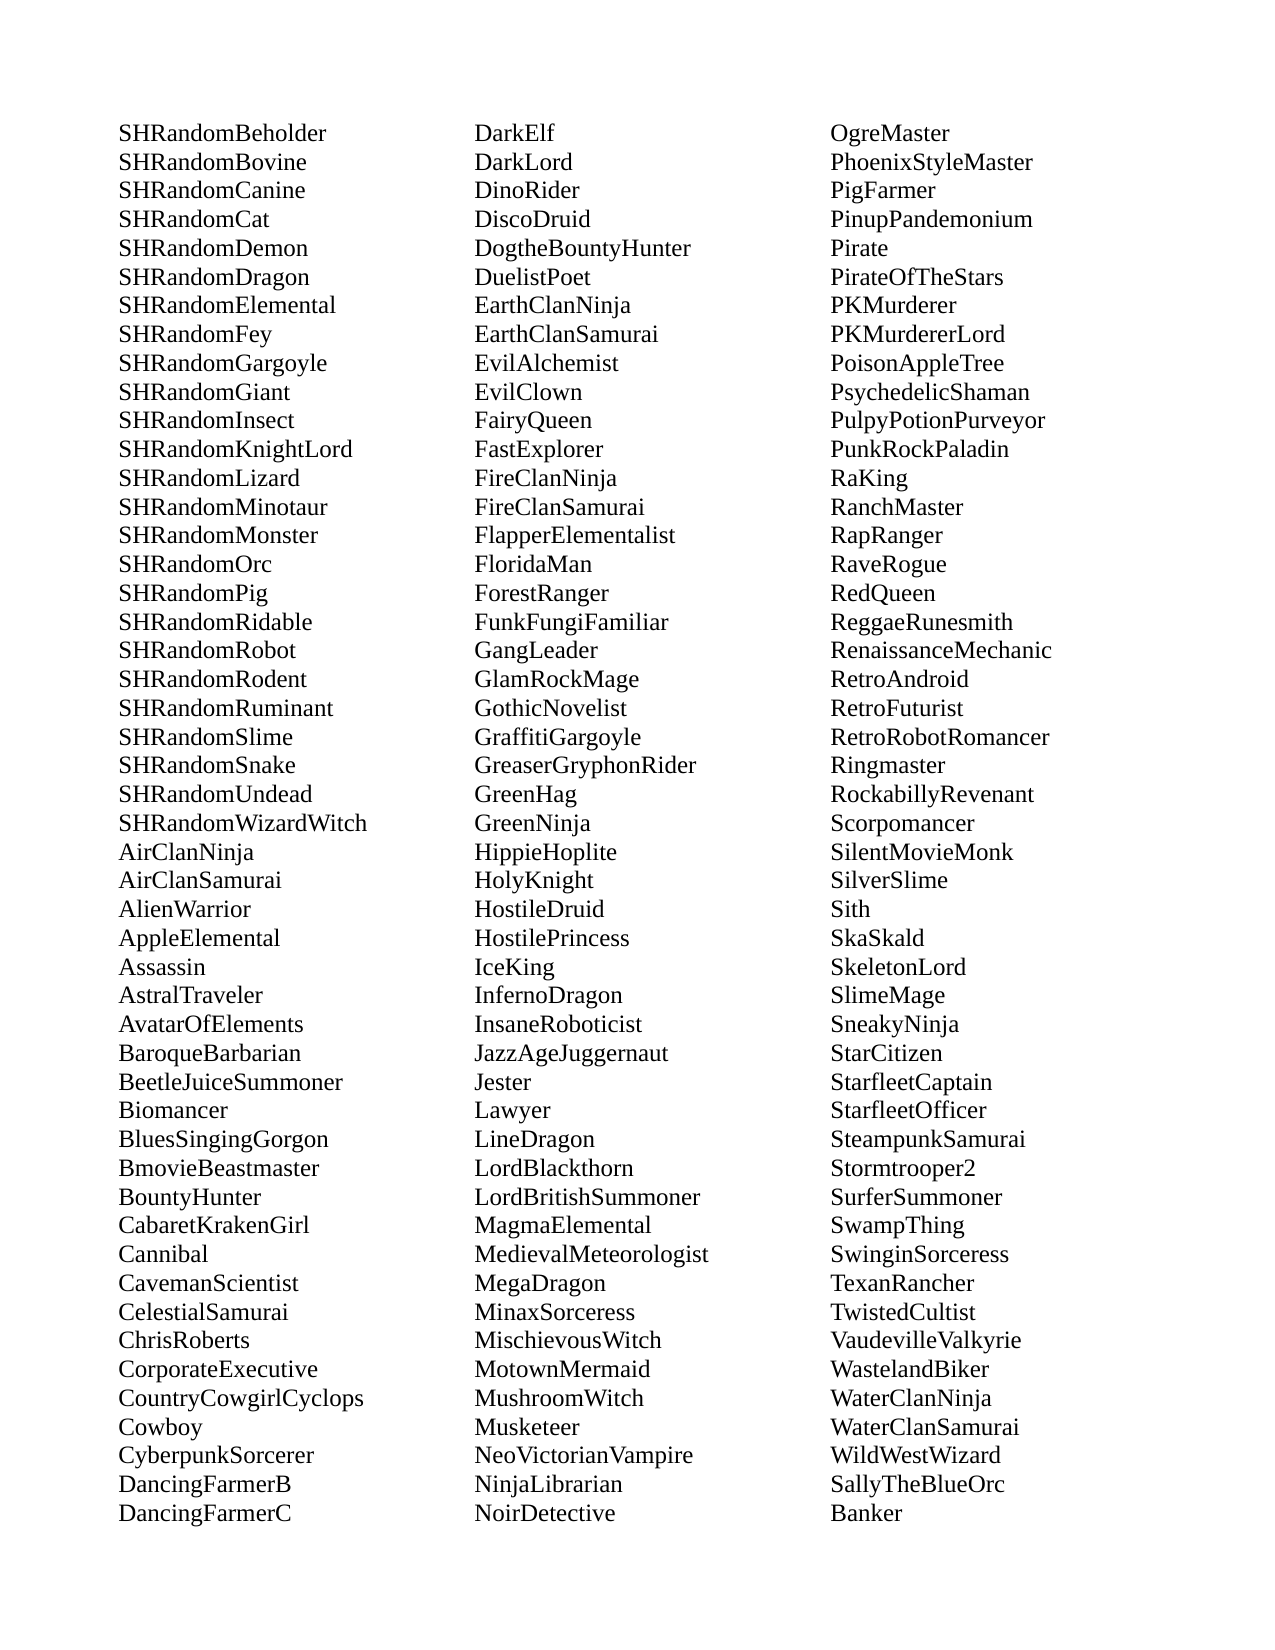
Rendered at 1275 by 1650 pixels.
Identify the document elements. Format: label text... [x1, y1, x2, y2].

text SHRandomBeholder [118, 118, 445, 147]
text SHRandomGiant [118, 377, 445, 406]
text GothicNovelist [474, 693, 801, 722]
text RedQueen [830, 578, 1157, 607]
text SlimeMage [830, 981, 1157, 1009]
text Biomancer [118, 1096, 445, 1124]
text BountyHunter [118, 1182, 445, 1211]
text PsychedelicShaman [830, 377, 1157, 406]
text LordBritishSummoner [474, 1182, 801, 1211]
text RetroRobotRomancer [830, 722, 1157, 751]
text FlapperElementalist [474, 521, 801, 549]
text AlienWarrior [118, 894, 445, 923]
text Scorpomancer [830, 808, 1157, 837]
text EarthClanSamurai [474, 319, 801, 348]
text CelestialSamurai [118, 1297, 445, 1326]
text RetroAndroid [830, 664, 1157, 693]
text DuelistPoet [474, 262, 801, 291]
text CabaretKrakenGirl [118, 1211, 445, 1239]
text SHRandomFey [118, 319, 445, 348]
text SHRandomInsect [118, 406, 445, 434]
text SHRandomWizardWitch [118, 808, 445, 837]
text SHRandomOrc [118, 549, 445, 578]
text RaKing [830, 463, 1157, 492]
text RockabillyRevenant [830, 779, 1157, 808]
text SwinginSorceress [830, 1239, 1157, 1268]
text SHRandomBovine [118, 147, 445, 176]
text GreaserGryphonRider [474, 751, 801, 779]
text SHRandomRuminant [118, 693, 445, 722]
text Musketeer [474, 1412, 801, 1441]
text AvatarOfElements [118, 1009, 445, 1038]
text DarkElf [474, 118, 801, 147]
text SHRandomRobot [118, 636, 445, 664]
text ReggaeRunesmith [830, 607, 1157, 636]
text SHRandomDemon [118, 233, 445, 262]
text SneakyNinja [830, 1009, 1157, 1038]
text HostilePrincess [474, 923, 801, 952]
text InfernoDragon [474, 981, 801, 1009]
text Pirate [830, 233, 1157, 262]
text SHRandomKnightLord [118, 434, 445, 463]
text Assassin [118, 952, 445, 981]
text RenaissanceMechanic [830, 636, 1157, 664]
text PulpyPotionPurveyor [830, 406, 1157, 434]
text MushroomWitch [474, 1383, 801, 1412]
text StarfleetOfficer [830, 1096, 1157, 1124]
text PoisonAppleTree [830, 348, 1157, 377]
text FastExplorer [474, 434, 801, 463]
text DogtheBountyHunter [474, 233, 801, 262]
text RanchMaster [830, 492, 1157, 521]
text ForestRanger [474, 578, 801, 607]
text LineDragon [474, 1124, 801, 1153]
text AirClanSamurai [118, 866, 445, 894]
text SilverSlime [830, 866, 1157, 894]
text SHRandomLizard [118, 463, 445, 492]
text GraffitiGargoyle [474, 722, 801, 751]
text DancingFarmerB [118, 1469, 445, 1498]
text TwistedCultist [830, 1297, 1157, 1326]
text BmovieBeastmaster [118, 1153, 445, 1182]
text PKMurdererLord [830, 319, 1157, 348]
text Banker [830, 1498, 1157, 1527]
text StarfleetCaptain [830, 1067, 1157, 1096]
text FloridaMan [474, 549, 801, 578]
text PigFarmer [830, 176, 1157, 204]
text BeetleJuiceSummoner [118, 1067, 445, 1096]
text GlamRockMage [474, 664, 801, 693]
text SHRandomRidable [118, 607, 445, 636]
text MinaxSorceress [474, 1297, 801, 1326]
text BaroqueBarbarian [118, 1038, 445, 1067]
text Jester [474, 1067, 801, 1096]
text WaterClanSamurai [830, 1412, 1157, 1441]
text SHRandomMinotaur [118, 492, 445, 521]
text DiscoDruid [474, 204, 801, 233]
text WildWestWizard [830, 1441, 1157, 1469]
text SwampThing [830, 1211, 1157, 1239]
text BluesSingingGorgon [118, 1124, 445, 1153]
text LordBlackthorn [474, 1153, 801, 1182]
text SkeletonLord [830, 952, 1157, 981]
text SHRandomPig [118, 578, 445, 607]
text SHRandomDragon [118, 262, 445, 291]
text SallyTheBlueOrc [830, 1469, 1157, 1498]
text SHRandomSnake [118, 751, 445, 779]
text SHRandomGargoyle [118, 348, 445, 377]
text DinoRider [474, 176, 801, 204]
text ChrisRoberts [118, 1326, 445, 1354]
text MedievalMeteorologist [474, 1239, 801, 1268]
text EarthClanNinja [474, 291, 801, 319]
text EvilAlchemist [474, 348, 801, 377]
text FairyQueen [474, 406, 801, 434]
text NeoVictorianVampire [474, 1441, 801, 1469]
text JazzAgeJuggernaut [474, 1038, 801, 1067]
text HostileDruid [474, 894, 801, 923]
text WastelandBiker [830, 1354, 1157, 1383]
text IceKing [474, 952, 801, 981]
text StarCitizen [830, 1038, 1157, 1067]
text PunkRockPaladin [830, 434, 1157, 463]
text GreenNinja [474, 808, 801, 837]
text SkaSkald [830, 923, 1157, 952]
text SHRandomCat [118, 204, 445, 233]
text Sith [830, 894, 1157, 923]
text FunkFungiFamiliar [474, 607, 801, 636]
text TexanRancher [830, 1268, 1157, 1297]
text GangLeader [474, 636, 801, 664]
text GreenHag [474, 779, 801, 808]
text SHRandomMonster [118, 521, 445, 549]
text Lawyer [474, 1096, 801, 1124]
text InsaneRoboticist [474, 1009, 801, 1038]
text FireClanSamurai [474, 492, 801, 521]
text SHRandomRodent [118, 664, 445, 693]
text AppleElemental [118, 923, 445, 952]
text Cannibal [118, 1239, 445, 1268]
text MischievousWitch [474, 1326, 801, 1354]
text HippieHoplite [474, 837, 801, 866]
text MagmaElemental [474, 1211, 801, 1239]
text WaterClanNinja [830, 1383, 1157, 1412]
text CyberpunkSorcerer [118, 1441, 445, 1469]
text SilentMovieMonk [830, 837, 1157, 866]
text DarkLord [474, 147, 801, 176]
text AirClanNinja [118, 837, 445, 866]
text CorporateExecutive [118, 1354, 445, 1383]
text Ringmaster [830, 751, 1157, 779]
text EvilClown [474, 377, 801, 406]
text SHRandomElemental [118, 291, 445, 319]
text PhoenixStyleMaster [830, 147, 1157, 176]
text HolyKnight [474, 866, 801, 894]
text RapRanger [830, 521, 1157, 549]
text OgreMaster [830, 118, 1157, 147]
text NoirDetective [474, 1498, 801, 1527]
text VaudevilleValkyrie [830, 1326, 1157, 1354]
text MotownMermaid [474, 1354, 801, 1383]
text SHRandomUndead [118, 779, 445, 808]
text SteampunkSamurai [830, 1124, 1157, 1153]
text Stormtrooper2 [830, 1153, 1157, 1182]
text AstralTraveler [118, 981, 445, 1009]
text Cowboy [118, 1412, 445, 1441]
text CavemanScientist [118, 1268, 445, 1297]
text SHRandomCanine [118, 176, 445, 204]
text RetroFuturist [830, 693, 1157, 722]
text NinjaLibrarian [474, 1469, 801, 1498]
text DancingFarmerC [118, 1498, 445, 1527]
text PirateOfTheStars [830, 262, 1157, 291]
text SurferSummoner [830, 1182, 1157, 1211]
text PKMurderer [830, 291, 1157, 319]
text SHRandomSlime [118, 722, 445, 751]
text MegaDragon [474, 1268, 801, 1297]
text PinupPandemonium [830, 204, 1157, 233]
text FireClanNinja [474, 463, 801, 492]
text RaveRogue [830, 549, 1157, 578]
text CountryCowgirlCyclops [118, 1383, 445, 1412]
